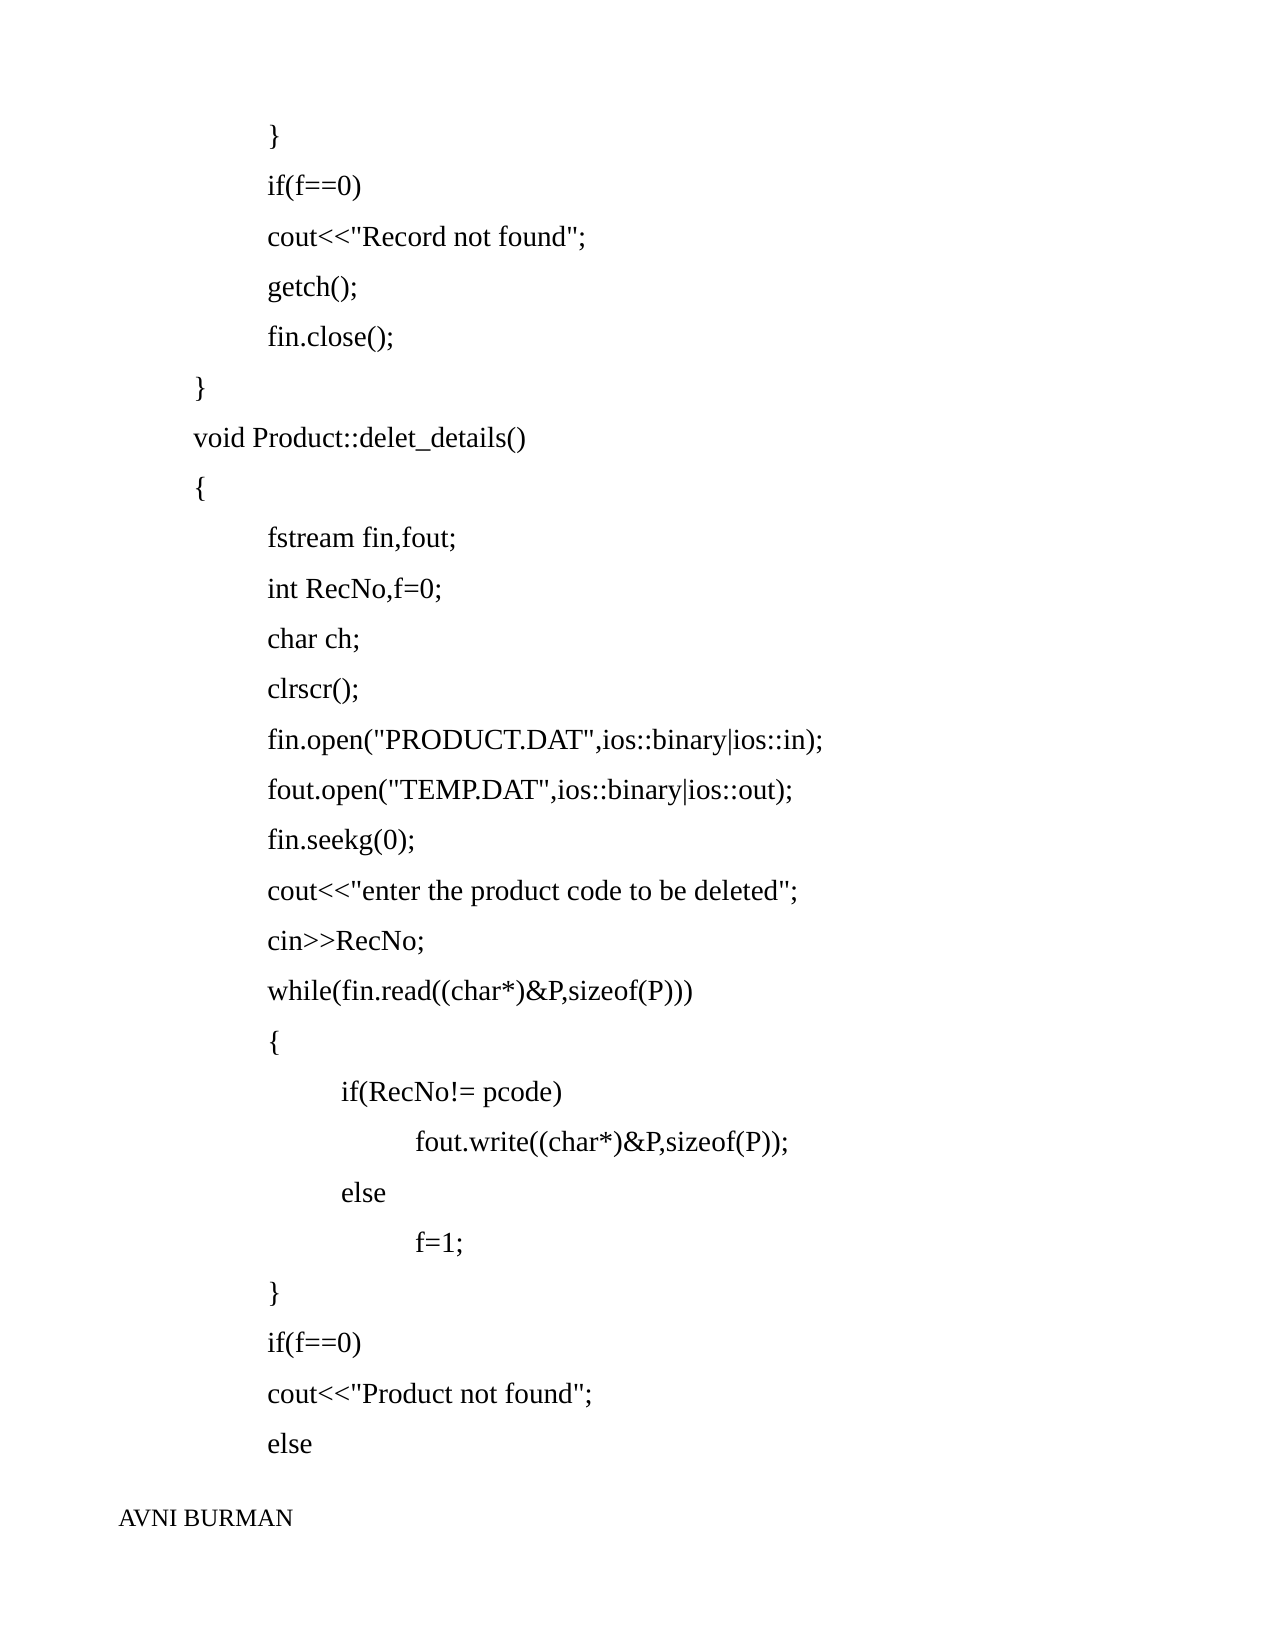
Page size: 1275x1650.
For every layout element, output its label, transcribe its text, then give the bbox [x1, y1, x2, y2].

list cin>>RecNo; [193, 923, 1157, 957]
list } [193, 1275, 1157, 1309]
list if(f==0) [193, 1326, 1157, 1359]
list fin.close(); [193, 319, 1157, 353]
list cout<<"enter the product code to be deleted"; [193, 873, 1157, 906]
list clrscr(); [193, 672, 1157, 705]
list { [193, 470, 1157, 504]
list int RecNo,f=0; [193, 571, 1157, 604]
list } [193, 370, 1157, 403]
list void Product::delet_details() [193, 420, 1157, 453]
list f=1; [193, 1225, 1157, 1258]
list } [193, 118, 1157, 152]
list fin.open("PRODUCT.DAT",ios::binary|ios::in); [193, 722, 1157, 755]
list { [193, 1024, 1157, 1057]
list fstream fin,fout; [193, 521, 1157, 554]
list cout<<"Product not found"; [193, 1376, 1157, 1409]
list fin.seekg(0); [193, 822, 1157, 856]
list if(f==0) [193, 168, 1157, 202]
list else [193, 1426, 1157, 1460]
list getch(); [193, 269, 1157, 303]
list while(fin.read((char*)&P,sizeof(P))) [193, 973, 1157, 1007]
list char ch; [193, 621, 1157, 655]
list cout<<"Record not found"; [193, 219, 1157, 252]
list if(RecNo!= pcode) [193, 1074, 1157, 1108]
list fout.write((char*)&P,sizeof(P)); [193, 1124, 1157, 1158]
list else [193, 1175, 1157, 1208]
list fout.open("TEMP.DAT",ios::binary|ios::out); [193, 772, 1157, 806]
